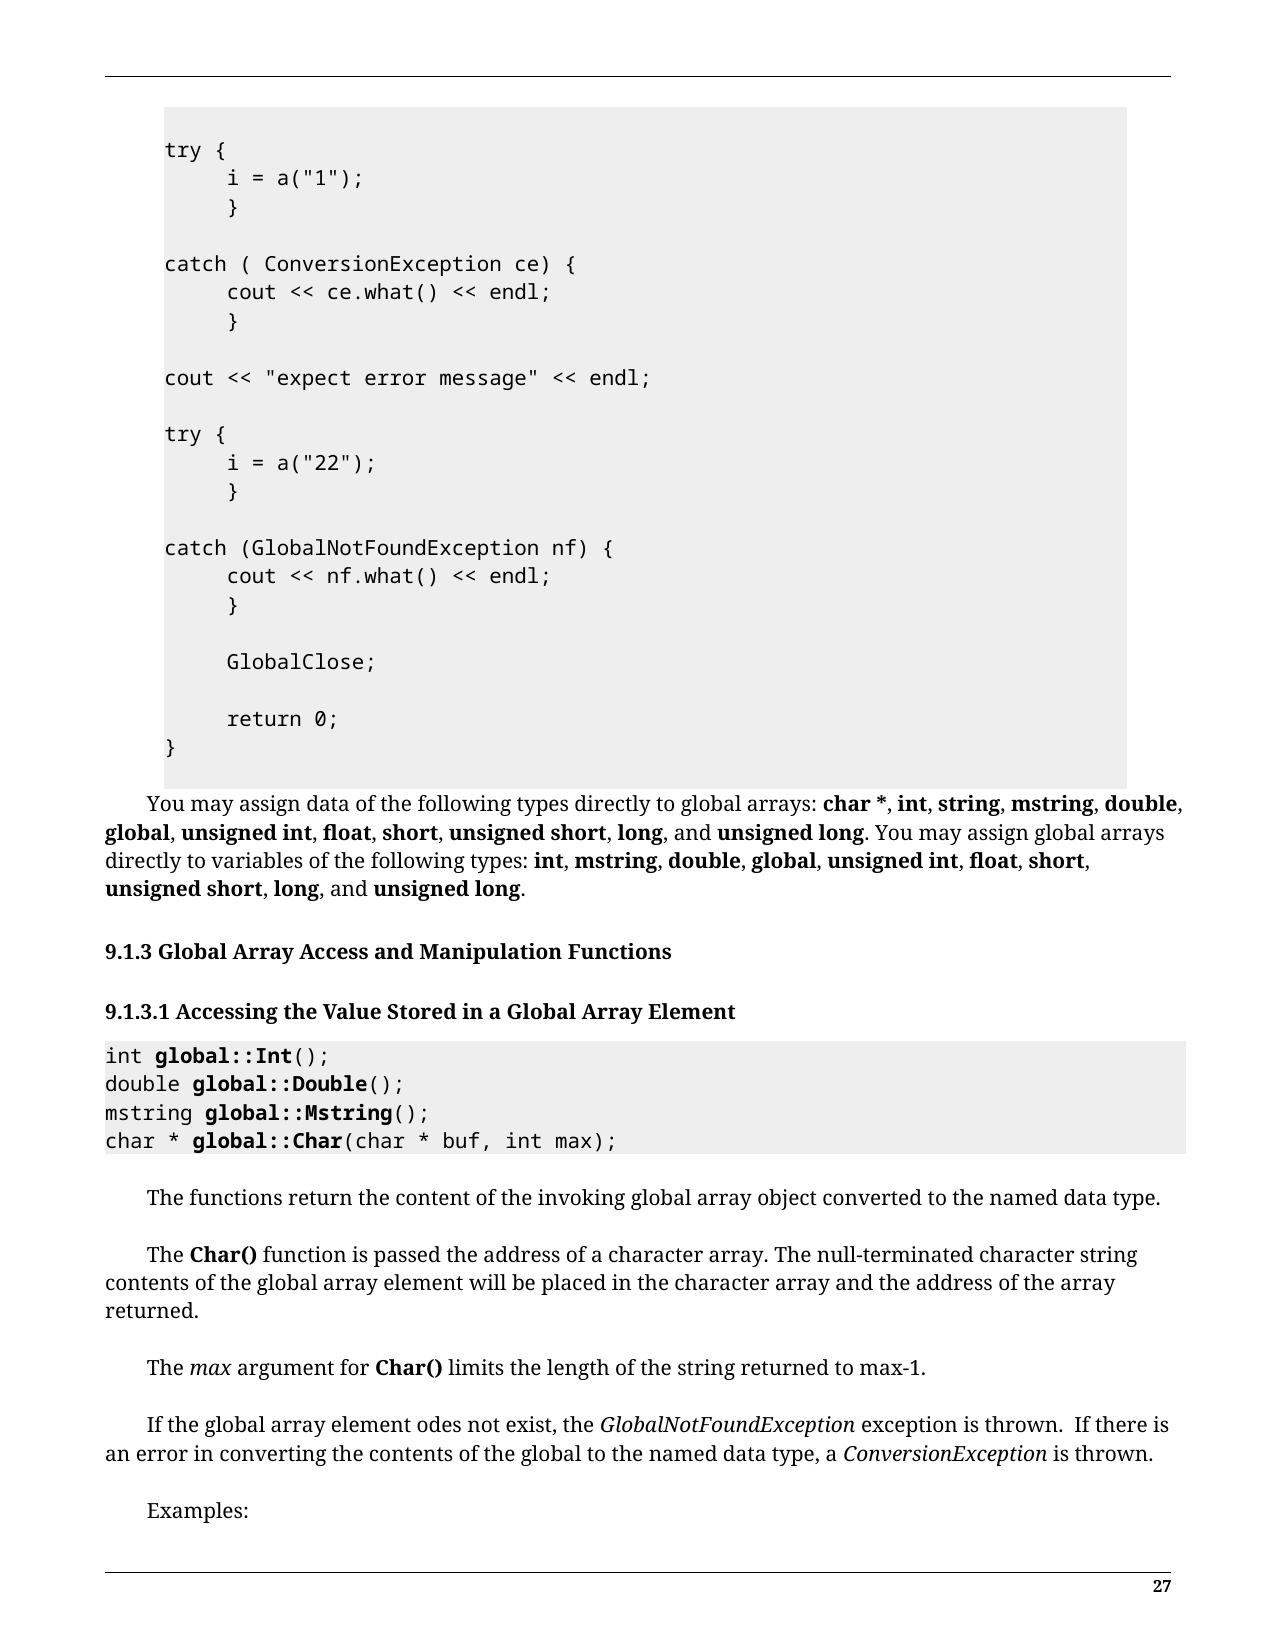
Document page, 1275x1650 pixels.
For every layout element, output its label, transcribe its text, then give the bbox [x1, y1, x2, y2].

text mstring global::Mstring(); [105, 1098, 1186, 1126]
text You may assign data of the following types directly to global arrays: char *, int, string, mstring, double, global, unsigned int, float, short, unsigned short, long, and unsigned long. You may assign global arrays directly to variables of the following types: int, mstring, double, global, unsigned int, float, short, unsigned short, long, and unsigned long. [105, 789, 1186, 903]
text catch (GlobalNotFoundException nf) { [164, 533, 1127, 562]
text double global::Double(); [105, 1069, 1186, 1098]
text If the global array element odes not exist, the GlobalNotFoundException exception is thrown. If there is an error in converting the contents of the global to the named data type, a ConversionException is thrown. [105, 1410, 1171, 1467]
text try { [164, 135, 1127, 163]
subtitle Global Array Access and Manipulation Functions [105, 937, 1186, 966]
text Examples: [105, 1496, 1171, 1524]
text The Char() function is passed the address of a character array. The null-terminated character string contents of the global array element will be placed in the character array and the address of the array returned. [105, 1240, 1171, 1325]
text catch ( ConversionException ce) { [164, 249, 1127, 277]
text } [164, 306, 1127, 334]
text try { [164, 419, 1127, 448]
text } [164, 732, 1127, 761]
text i = a("22"); [164, 448, 1127, 476]
text return 0; [164, 704, 1127, 732]
text char * global::Char(char * buf, int max); [105, 1126, 1186, 1154]
subtitle Accessing the Value Stored in a Global Array Element [105, 997, 1186, 1026]
text } [164, 590, 1127, 618]
text } [164, 192, 1127, 220]
text cout << ce.what() << endl; [164, 277, 1127, 306]
text GlobalClose; [164, 647, 1127, 675]
text cout << nf.what() << endl; [164, 562, 1127, 590]
text } [164, 476, 1127, 505]
text The functions return the content of the invoking global array object converted to the named data type. [105, 1183, 1171, 1211]
text i = a("1"); [164, 163, 1127, 192]
text cout << "expect error message" << endl; [164, 363, 1127, 391]
text int global::Int(); [105, 1041, 1186, 1069]
text The max argument for Char() limits the length of the string returned to max-1. [105, 1353, 1171, 1382]
